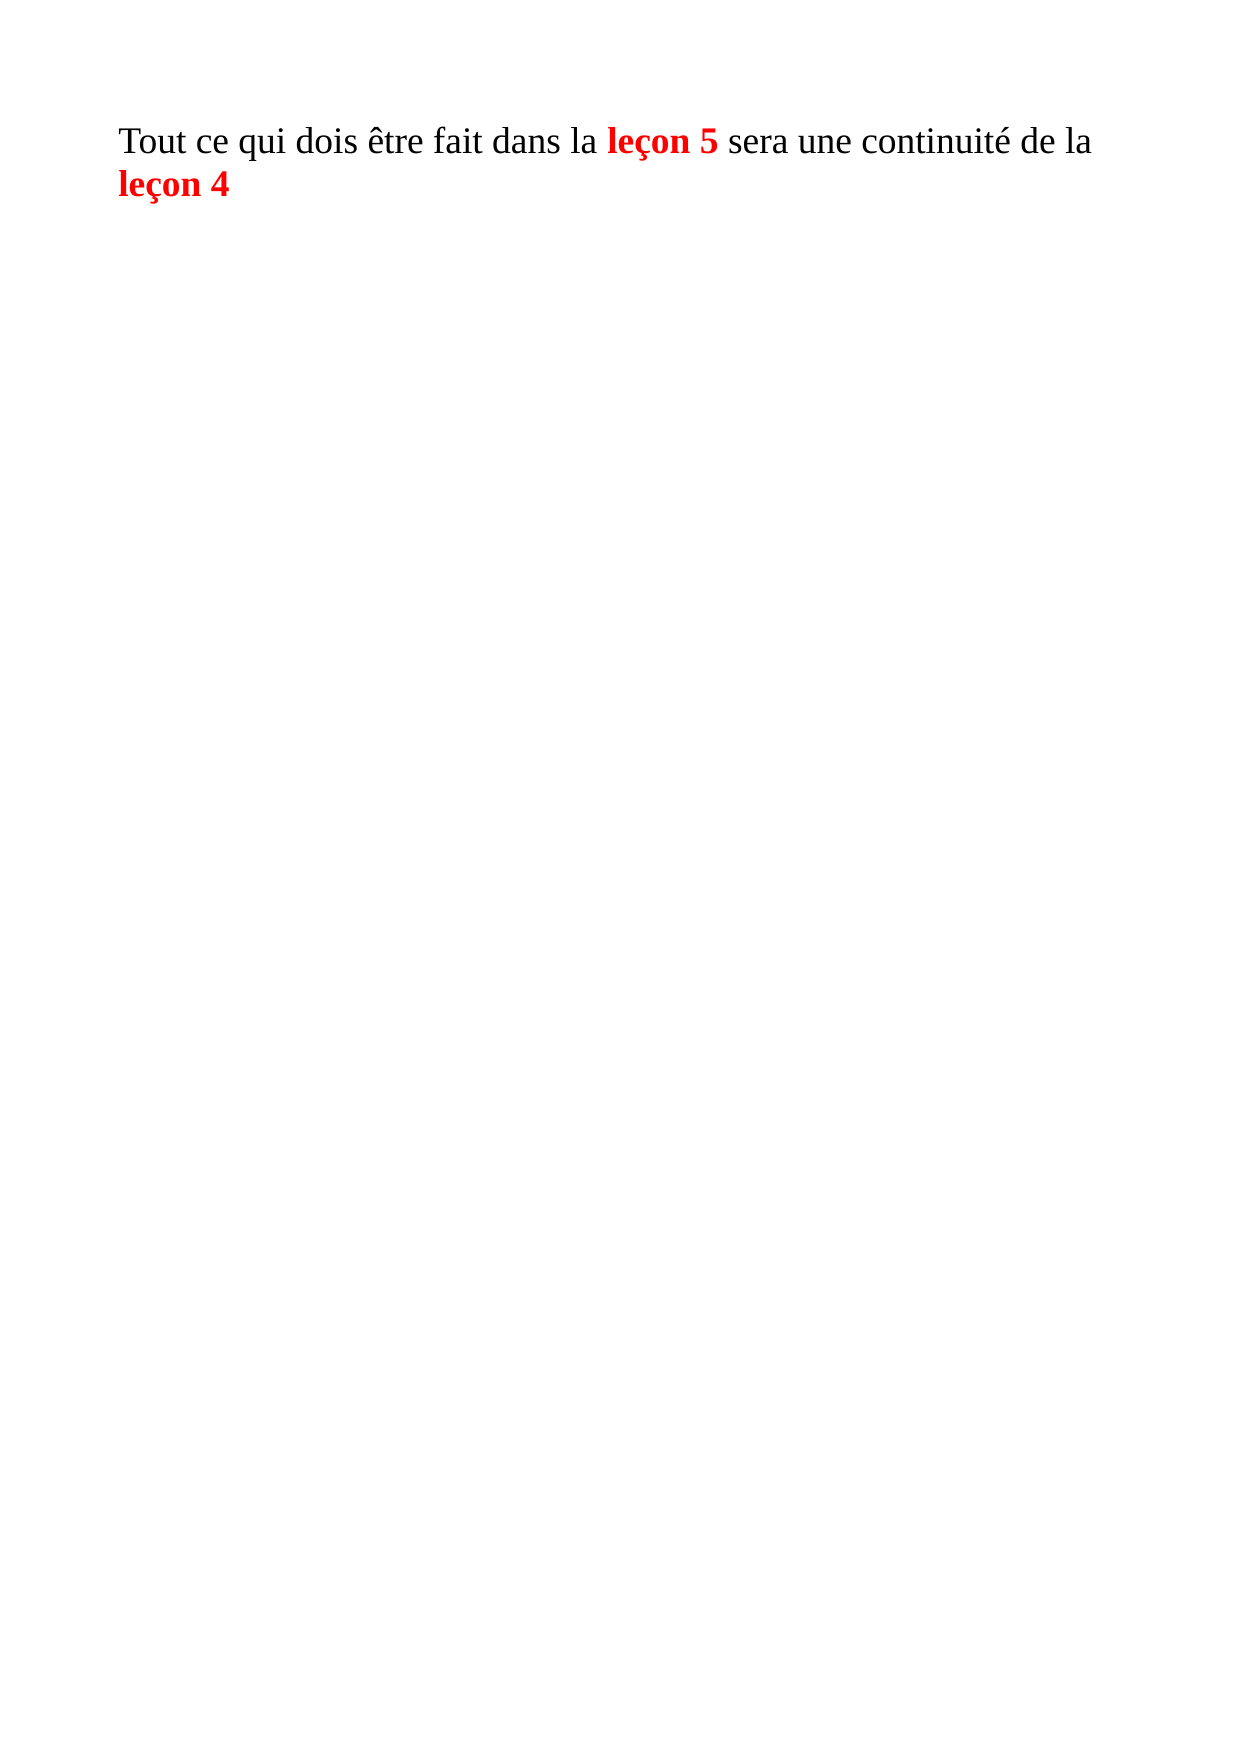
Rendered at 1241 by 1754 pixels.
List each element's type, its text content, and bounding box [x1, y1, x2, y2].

text Tout ce qui dois être fait dans la leçon 5 sera une continuité de la leçon 4 [118, 118, 1122, 204]
